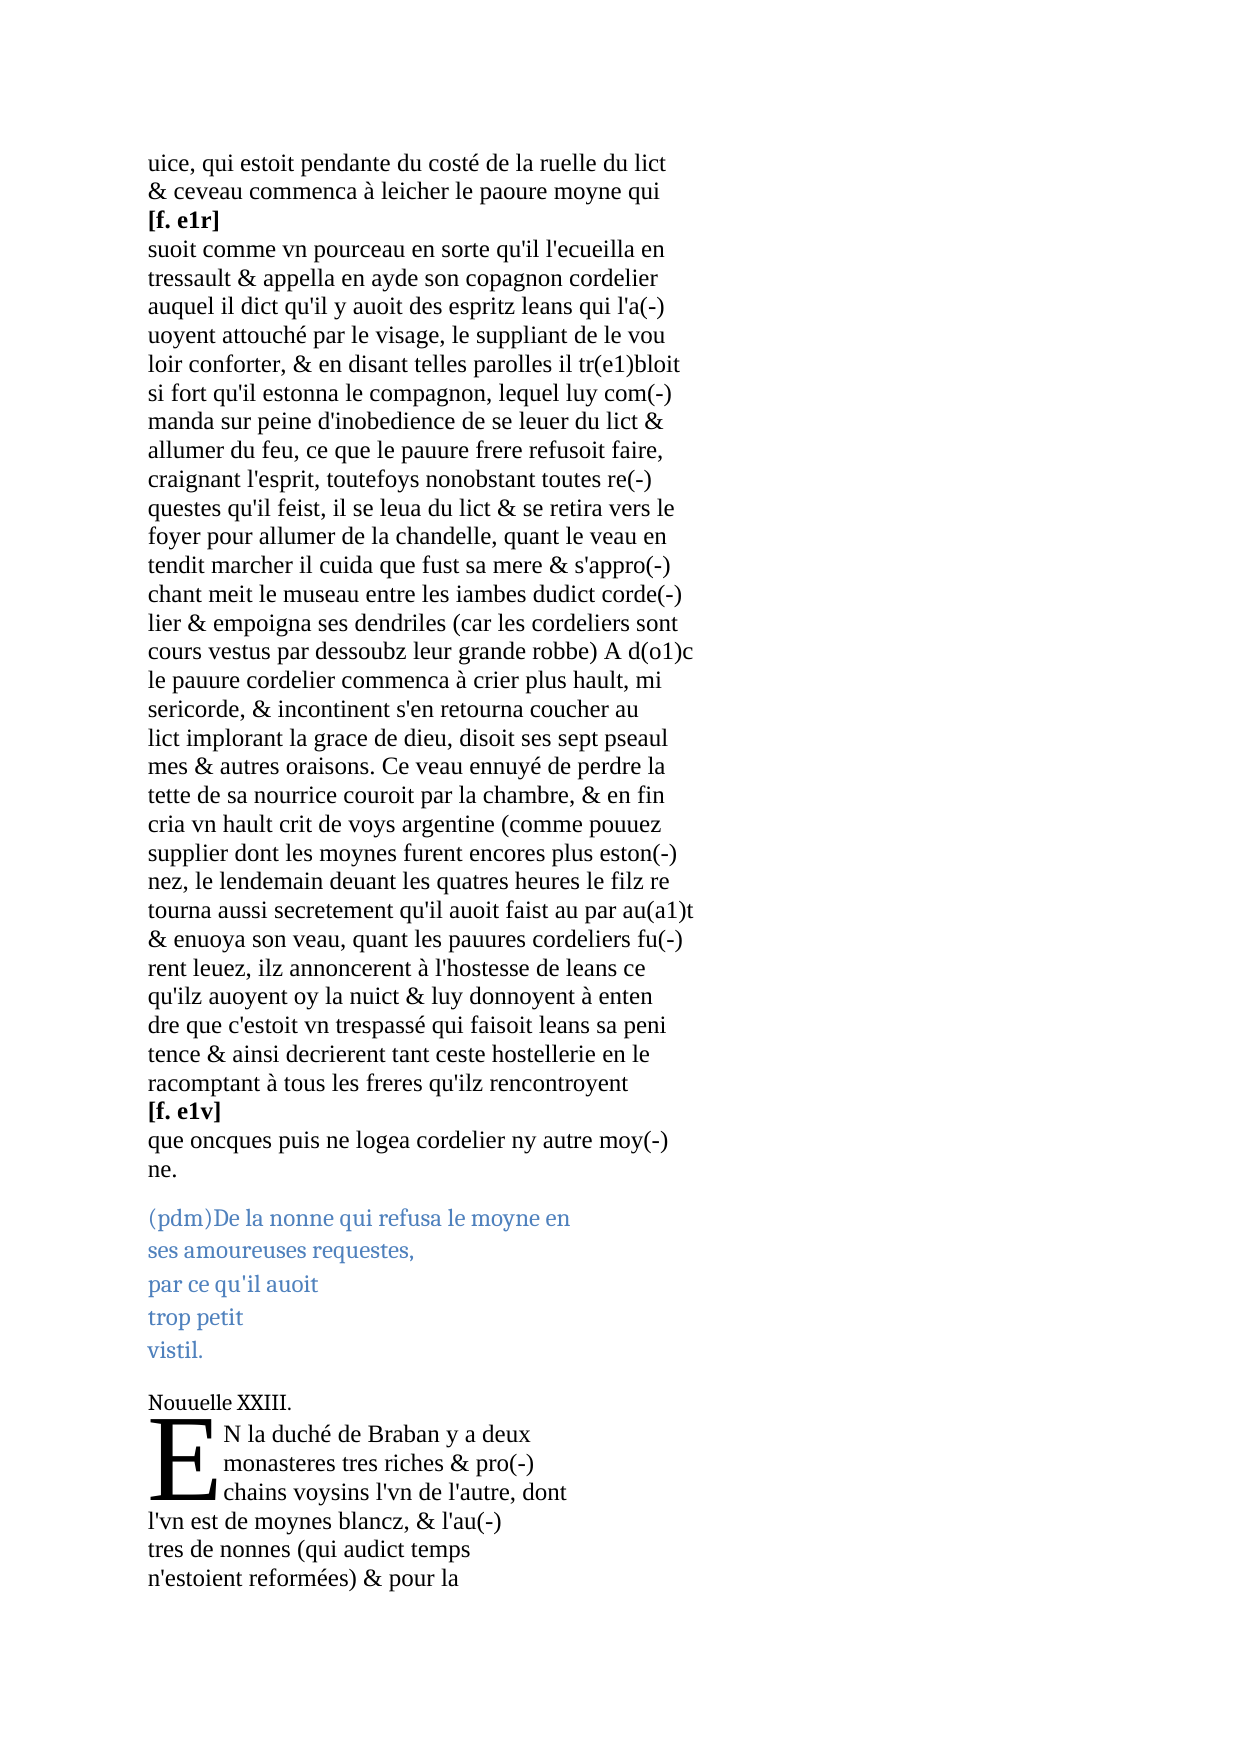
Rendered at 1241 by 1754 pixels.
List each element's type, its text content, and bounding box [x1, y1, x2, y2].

text EN la duché de Braban y a deux monasteres tres riches & pro(-) chains voysins l'vn de l'autre, dont l'vn est de moynes blancz, & l'au(-) tres de nonnes (qui audict temps n'estoient reformées) & pour la [148, 1419, 1093, 1592]
subtitle Nouuelle XXIII. [148, 1389, 1093, 1416]
subtitle (pdm)De la nonne qui refusa le moyne en ses amoureuses requestes, par ce qu'il auoit trop petit vistil. [148, 1203, 1093, 1364]
text uice, qui estoit pendante du costé de la ruelle du lict & ceveau commenca à leicher le paoure moyne qui [f. e1r] suoit comme vn pourceau en sorte qu'il l'ecueilla en tressault & appella en ayde son copagnon cordelier auquel il dict qu'il y auoit des espritz leans qui l'a(-) uoyent attouché par le visage, le suppliant de le vou loir conforter, & en disant telles parolles il tr(e1)bloit si fort qu'il estonna le compagnon, lequel luy com(-) manda sur peine d'inobedience de se leuer du lict & allumer du feu, ce que le pauure frere refusoit faire, craignant l'esprit, toutefoys nonobstant toutes re(-) questes qu'il feist, il se leua du lict & se retira vers le foyer pour allumer de la chandelle, quant le veau en tendit marcher il cuida que fust sa mere & s'appro(-) chant meit le museau entre les iambes dudict corde(-) lier & empoigna ses dendriles (car les cordeliers sont cours vestus par dessoubz leur grande robbe) A d(o1)c le pauure cordelier commenca à crier plus hault, mi sericorde, & incontinent s'en retourna coucher au lict implorant la grace de dieu, disoit ses sept pseaul mes & autres oraisons. Ce veau ennuyé de perdre la tette de sa nourrice couroit par la chambre, & en fin cria vn hault crit de voys argentine (comme pouuez supplier dont les moynes furent encores plus eston(-) nez, le lendemain deuant les quatres heures le filz re tourna aussi secretement qu'il auoit faist au par au(a1)t & enuoya son veau, quant les pauures cordeliers fu(-) rent leuez, ilz annoncerent à l'hostesse de leans ce qu'ilz auoyent oy la nuict & luy donnoyent à enten dre que c'estoit vn trespassé qui faisoit leans sa peni tence & ainsi decrierent tant ceste hostellerie en le racomptant à tous les freres qu'ilz rencontroyent [f. e1v] que oncques puis ne logea cordelier ny autre moy(-) ne. [148, 148, 1093, 1183]
